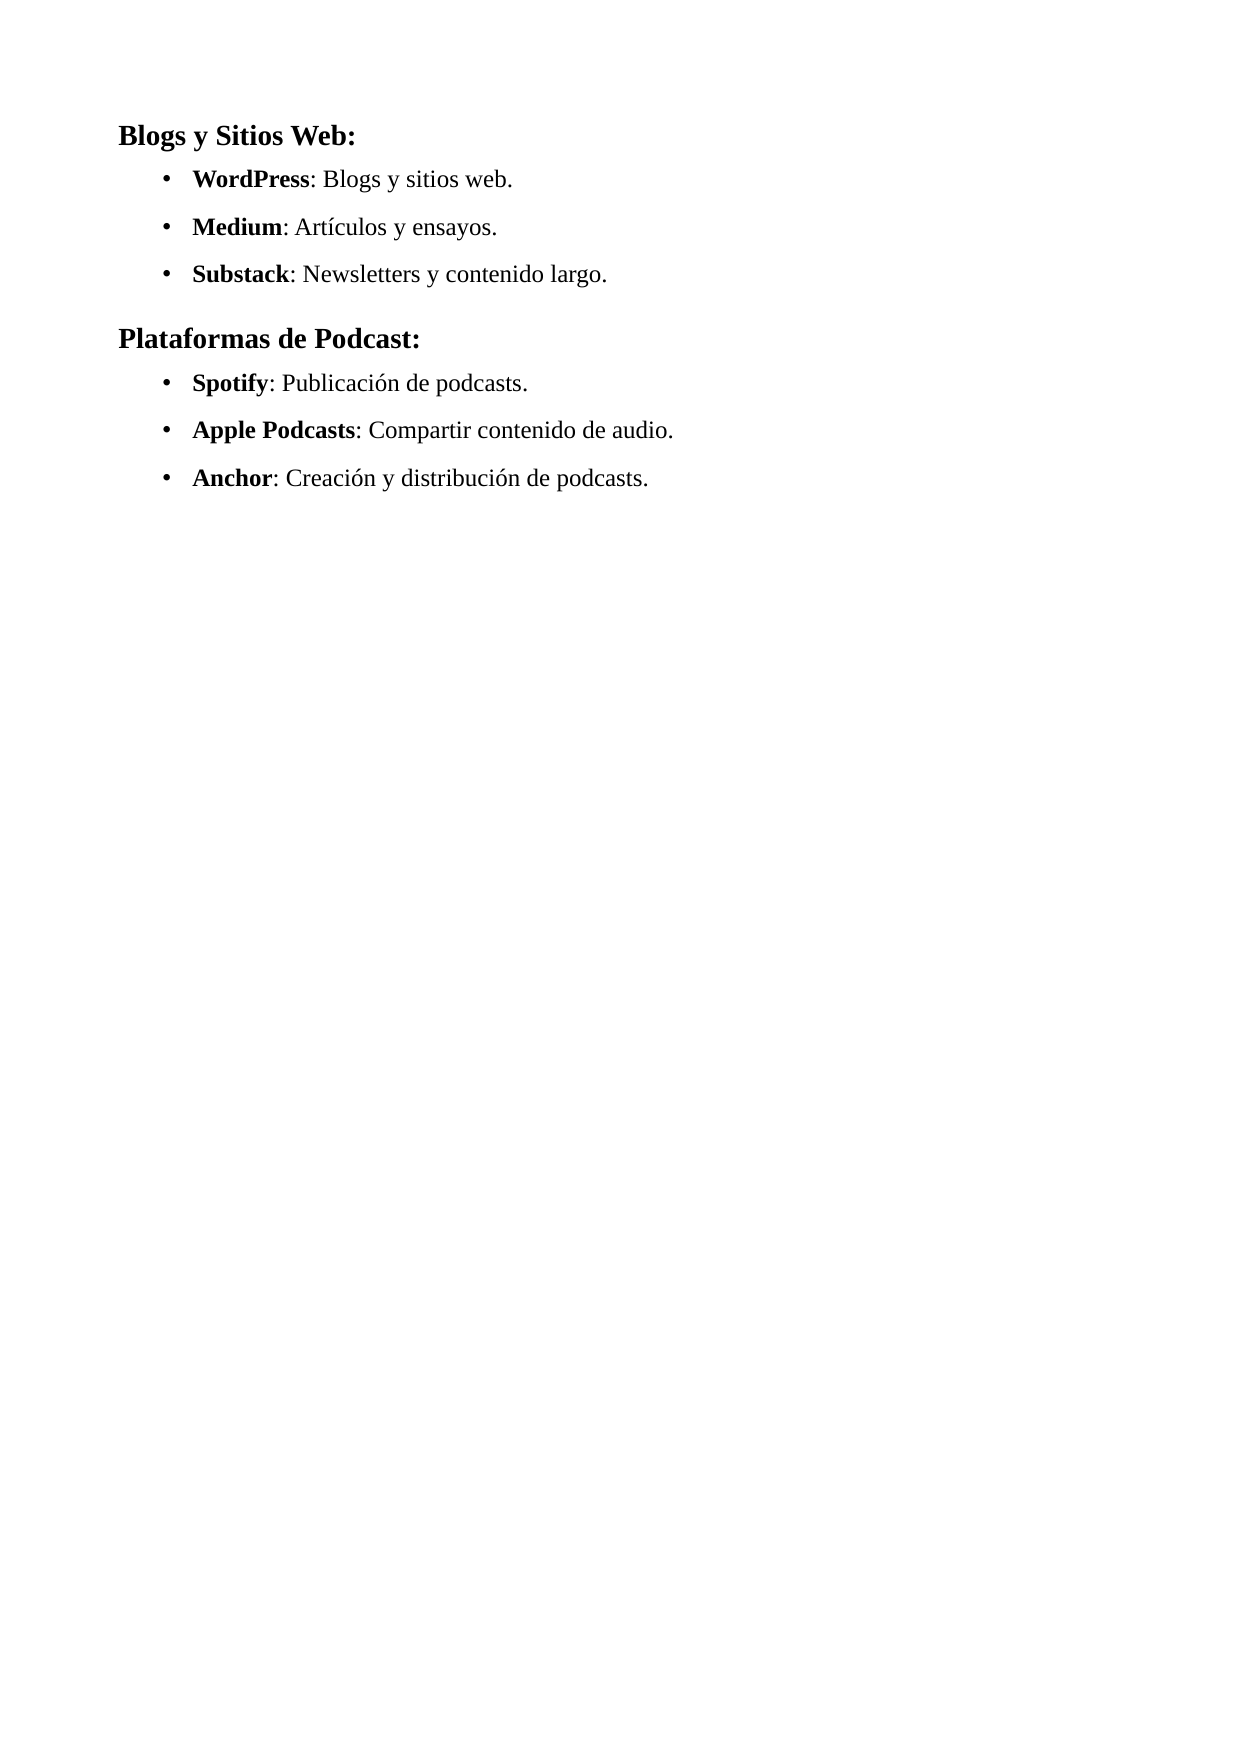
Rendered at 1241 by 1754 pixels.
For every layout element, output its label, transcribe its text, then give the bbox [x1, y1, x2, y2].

list WordPress: Blogs y sitios web. [162, 164, 1122, 193]
list Substack: Newsletters y contenido largo. [162, 259, 1122, 288]
subtitle Plataformas de Podcast: [118, 322, 1122, 355]
subtitle Blogs y Sitios Web: [118, 118, 1122, 152]
list Anchor: Creación y distribución de podcasts. [162, 463, 1122, 492]
list Medium: Artículos y ensayos. [162, 212, 1122, 241]
list Spotify: Publicación de podcasts. [162, 368, 1122, 396]
list Apple Podcasts: Compartir contenido de audio. [162, 415, 1122, 444]
